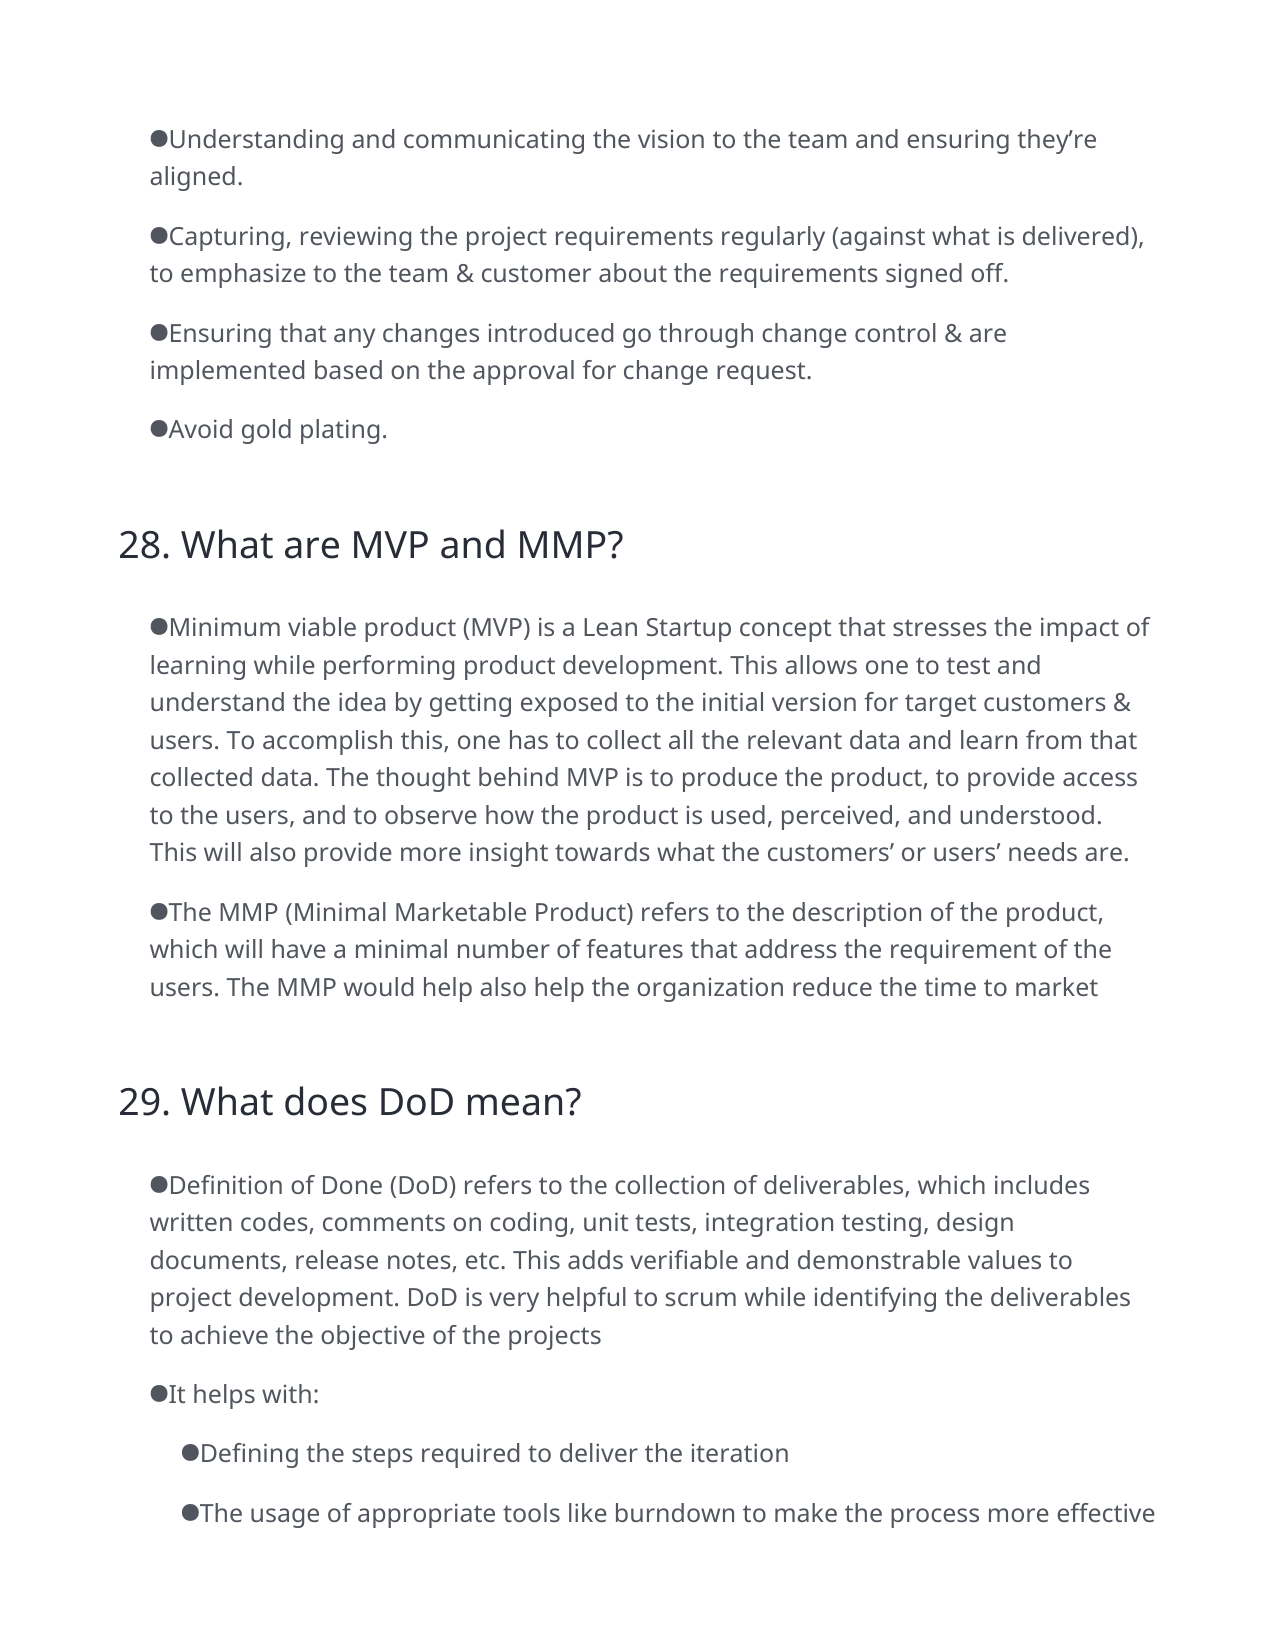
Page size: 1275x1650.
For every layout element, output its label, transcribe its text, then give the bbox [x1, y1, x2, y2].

subtitle 29. What does DoD mean? [118, 1075, 1157, 1126]
list Definition of Done (DoD) refers to the collection of deliverables, which includes written codes, comments on coding, unit tests, integration testing, design documents, release notes, etc. This adds verifiable and demonstrable values to project development. DoD is very helpful to scrum while identifying the deliverables to achieve the objective of the projects [118, 1164, 1157, 1351]
list The MMP (Minimal Marketable Product) refers to the description of the product, which will have a minimal number of features that address the requirement of the users. The MMP would help also help the organization reduce the time to market [118, 891, 1157, 1003]
list Defining the steps required to deliver the iteration [118, 1433, 1157, 1470]
list Capturing, reviewing the project requirements regularly (against what is delivered), to emphasize to the team & customer about the requirements signed off. [118, 215, 1157, 290]
list Avoid gold plating. [118, 409, 1157, 446]
list Understanding and communicating the vision to the team and ensuring they’re aligned. [118, 118, 1157, 193]
list The usage of appropriate tools like burndown to make the process more effective [118, 1492, 1157, 1529]
subtitle 28. What are MVP and MMP? [118, 518, 1157, 569]
list Minimum viable product (MVP) is a Lean Startup concept that stresses the impact of learning while performing product development. This allows one to test and understand the idea by getting exposed to the initial version for target customers & users. To accomplish this, one has to collect all the relevant data and learn from that collected data. The thought behind MVP is to produce the product, to provide access to the users, and to observe how the product is used, perceived, and understood. This will also provide more insight towards what the customers’ or users’ needs are. [118, 607, 1157, 869]
list Ensuring that any changes introduced go through change control & are implemented based on the approval for change request. [118, 312, 1157, 387]
list It helps with: [118, 1373, 1157, 1411]
